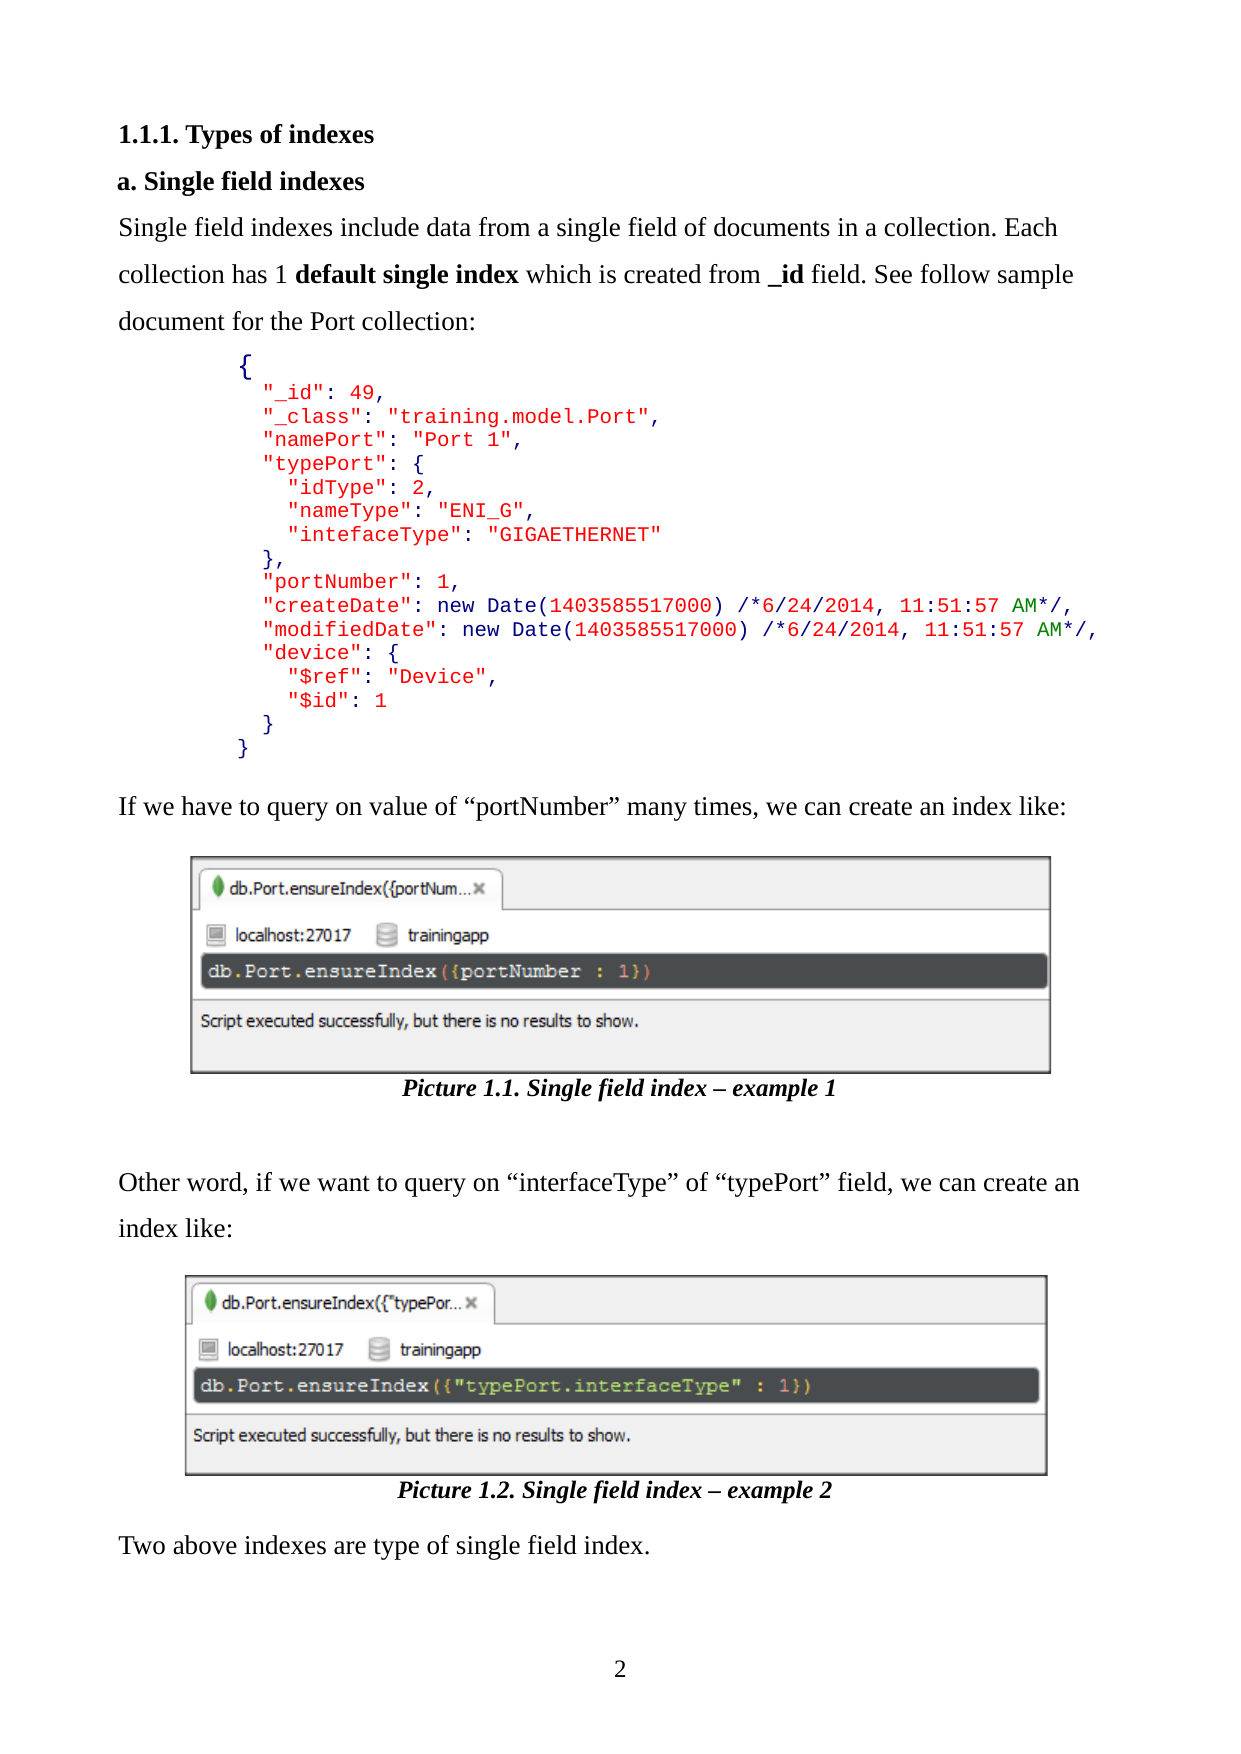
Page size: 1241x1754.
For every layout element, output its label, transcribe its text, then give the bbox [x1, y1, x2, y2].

text { [118, 351, 1122, 382]
text Picture 1.1. Single field index – example 1 [190, 1074, 1051, 1102]
text "portNumber": 1, [118, 571, 1122, 595]
text "intefaceType": "GIGAETHERNET" [118, 524, 1122, 548]
text "createDate": new Date(1403585517000) /*6/24/2014, 11:51:57 AM*/, [118, 595, 1122, 619]
text Picture 1.2. Single field index – example 2 [184, 1476, 1047, 1504]
text } [118, 737, 1122, 761]
text Single field indexes include data from a single field of documents in a collection. Each collection has 1 default single index which is created from _id field. See follow sample document for the Port collection: [118, 211, 1122, 336]
text "typePort": { [118, 453, 1122, 477]
text } [118, 713, 1122, 737]
text "device": { [118, 642, 1122, 666]
text "$ref": "Device", [118, 666, 1122, 689]
text If we have to query on value of “portNumber” many times, we can create an index like: [118, 790, 1122, 821]
text "$id": 1 [118, 689, 1122, 713]
text "_class": "training.model.Port", [118, 406, 1122, 429]
text "nameType": "ENI_G", [118, 500, 1122, 524]
text Other word, if we want to query on “interfaceType” of “typePort” field, we can create an index like: [118, 1166, 1122, 1243]
text Two above indexes are type of single field index. [118, 1306, 1122, 1560]
text "namePort": "Port 1", [118, 429, 1122, 453]
subtitle 1.1.1. Types of indexes [118, 118, 1122, 149]
text "_id": 49, [118, 382, 1122, 406]
text }, [118, 548, 1122, 571]
text "idType": 2, [118, 477, 1122, 500]
picture [184, 1275, 1048, 1476]
picture [190, 856, 1052, 1074]
text "modifiedDate": new Date(1403585517000) /*6/24/2014, 11:51:57 AM*/, [118, 619, 1122, 642]
subtitle a. Single field indexes [117, 165, 1122, 196]
